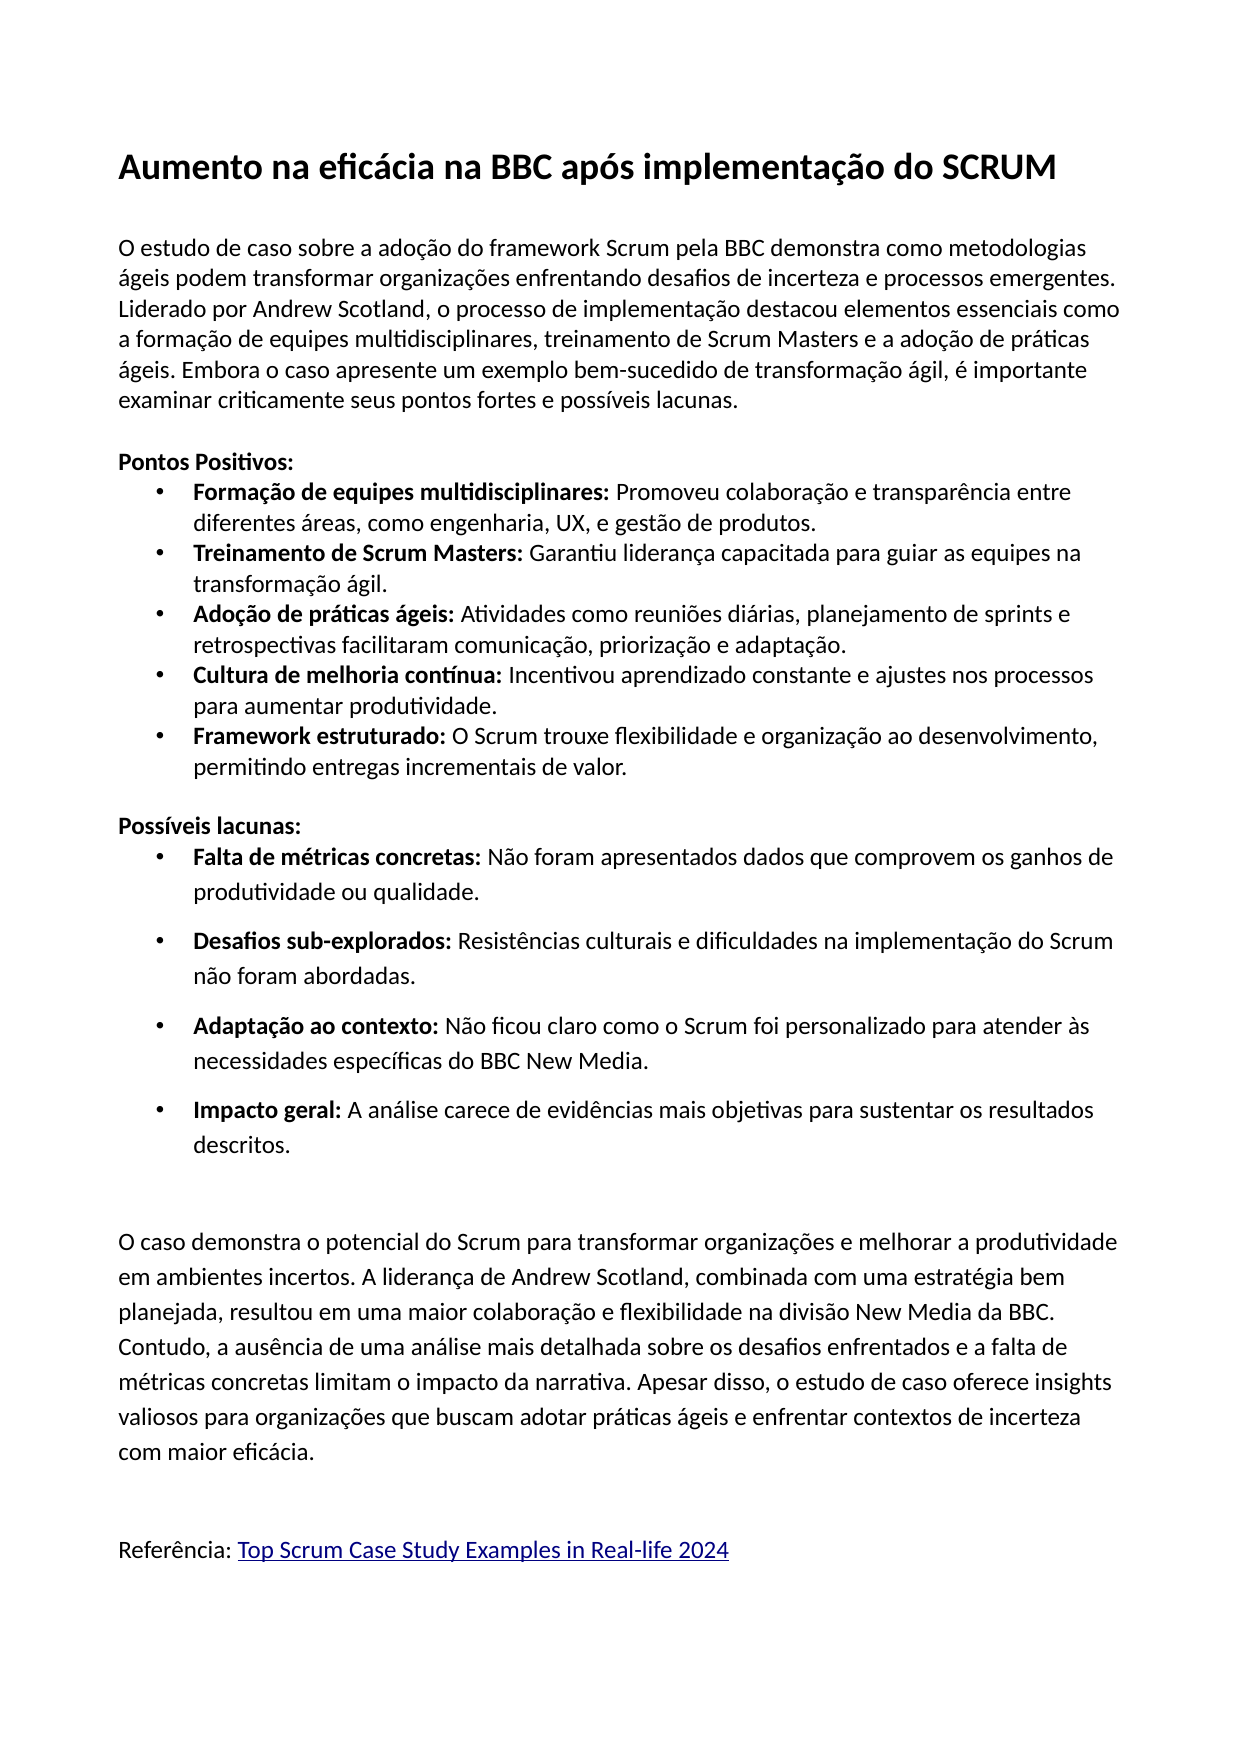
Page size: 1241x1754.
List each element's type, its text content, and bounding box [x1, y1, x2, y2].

list Adaptação ao contexto: Não ficou claro como o Scrum foi personalizado para atender às necessidades específicas do BBC New Media. [156, 1010, 1122, 1075]
list Impacto geral: A análise carece de evidências mais objetivas para sustentar os resultados descritos. [156, 1094, 1122, 1160]
list Framework estruturado: O Scrum trouxe flexibilidade e organização ao desenvolvimento, permitindo entregas incrementais de valor. [156, 720, 1122, 781]
text Possíveis lacunas: [118, 810, 1122, 841]
text O caso demonstra o potencial do Scrum para transformar organizações e melhorar a produtividade em ambientes incertos. A liderança de Andrew Scotland, combinada com uma estratégia bem planejada, resultou em uma maior colaboração e flexibilidade na divisão New Media da BBC. Contudo, a ausência de uma análise mais detalhada sobre os desafios enfrentados e a falta de métricas concretas limitam o impacto da narrativa. Apesar disso, o estudo de caso oferece insights valiosos para organizações que buscam adotar práticas ágeis e enfrentar contextos de incerteza com maior eficácia. [118, 1227, 1122, 1467]
list Desafios sub-explorados: Resistências culturais e dificuldades na implementação do Scrum não foram abordadas. [156, 925, 1122, 991]
list Falta de métricas concretas: Não foram apresentados dados que comprovem os ganhos de produtividade ou qualidade. [156, 841, 1122, 906]
list Formação de equipes multidisciplinares: Promoveu colaboração e transparência entre diferentes áreas, como engenharia, UX, e gestão de produtos. [156, 476, 1122, 537]
list Cultura de melhoria contínua: Incentivou aprendizado constante e ajustes nos processos para aumentar produtividade. [156, 659, 1122, 720]
text O estudo de caso sobre a adoção do framework Scrum pela BBC demonstra como metodologias ágeis podem transformar organizações enfrentando desafios de incerteza e processos emergentes. Liderado por Andrew Scotland, o processo de implementação destacou elementos essenciais como a formação de equipes multidisciplinares, treinamento de Scrum Masters e a adoção de práticas ágeis. Embora o caso apresente um exemplo bem-sucedido de transformação ágil, é importante examinar criticamente seus pontos fortes e possíveis lacunas. [118, 232, 1122, 415]
text Pontos Positivos: [118, 446, 1122, 476]
subtitle Aumento na eficácia na BBC após implementação do SCRUM [118, 143, 1122, 189]
text Referência: Top Scrum Case Study Examples in Real-life 2024 [118, 1534, 1122, 1597]
list Treinamento de Scrum Masters: Garantiu liderança capacitada para guiar as equipes na transformação ágil. [156, 537, 1122, 598]
list Adoção de práticas ágeis: Atividades como reuniões diárias, planejamento de sprints e retrospectivas facilitaram comunicação, priorização e adaptação. [156, 598, 1122, 659]
